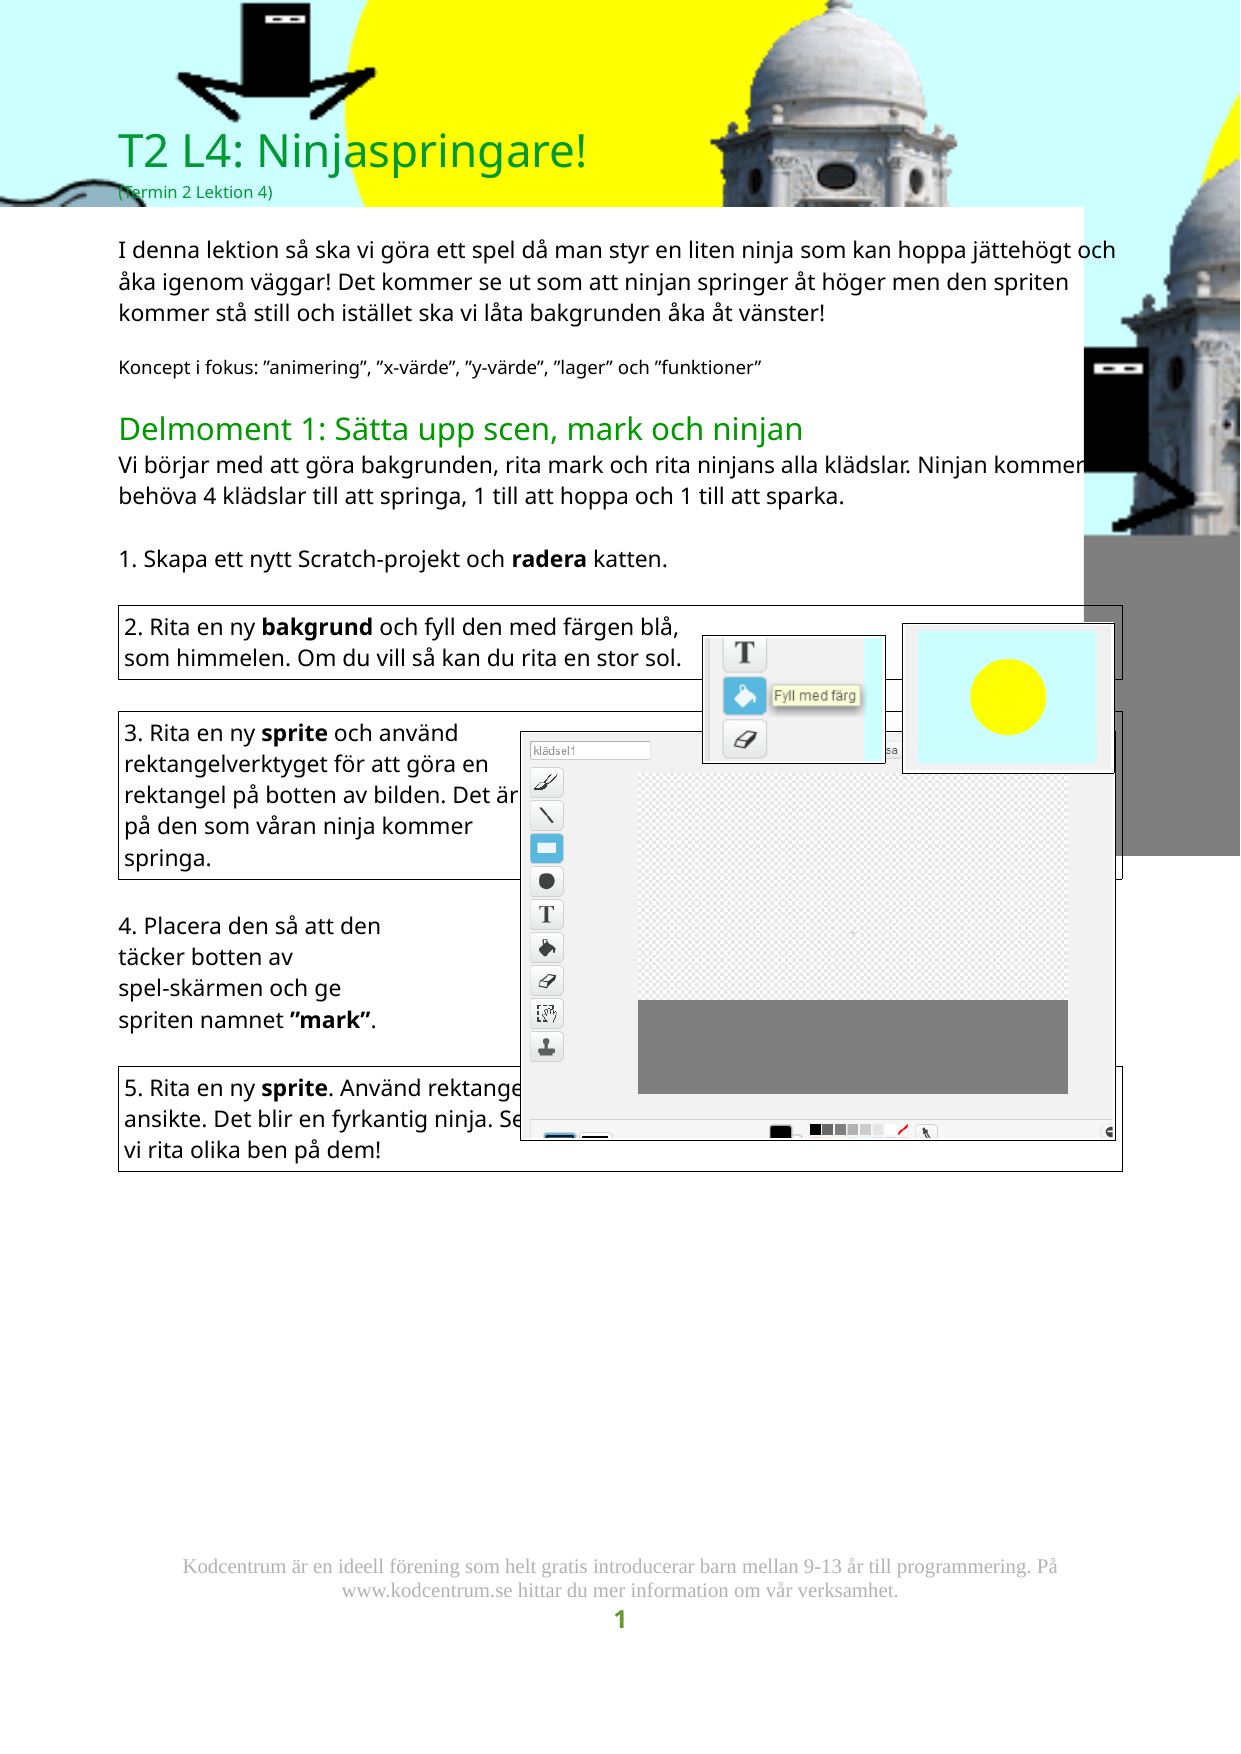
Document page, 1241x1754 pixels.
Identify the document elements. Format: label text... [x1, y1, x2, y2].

picture [0, 0, 1240, 856]
picture [522, 733, 1113, 1138]
table_header [703, 636, 885, 763]
picture [704, 638, 882, 761]
text täcker botten av [118, 941, 520, 972]
picture [1115, 712, 1122, 856]
table_header 3. Rita en ny sprite och använd rektangelverktyget för att göra en rektangel på botten av bilden. Det är på den som våran ninja kommer springa. [119, 712, 702, 878]
table_header 5. Rita en ny sprite. Använd rektangelverktyget för att göra en rektangel och ett litet ansikte. Det blir en fyrkantig ninja. Sen så kopierar du klädseln så att vi har 6 såna. Sen ska vi rita olika ben på dem! [119, 1067, 1122, 1171]
text I denna lektion så ska vi göra ett spel då man styr en liten ninja som kan hoppa jättehögt och åka igenom väggar! Det kommer se ut som att ninjan springer åt höger men den spriten kommer stå still och istället ska vi låta bakgrunden åka åt vänster! [118, 234, 1083, 328]
text 4. Placera den så att den [118, 910, 520, 941]
text spel-skärmen och ge [118, 972, 520, 1004]
text Vi börjar med att göra bakgrunden, rita mark och rita ninjans alla klädslar. Ninjan kommer behöva 4 klädslar till att springa, 1 till att hoppa och 1 till att sparka. [118, 449, 1083, 512]
picture [1083, 247, 1088, 257]
picture [904, 625, 1111, 770]
text Delmoment 1: Sätta upp scen, mark och ninjan [118, 406, 1083, 449]
table_header [903, 624, 1114, 773]
text 1. Skapa ett nytt Scratch-projekt och radera katten. [118, 543, 1083, 574]
text spriten namnet ”mark”. [118, 1004, 520, 1035]
table_header 2. Rita en ny bakgrund och fyll den med färgen blå, som himmelen. Om du vill så kan du rita en stor sol. [119, 606, 1083, 679]
picture [1083, 606, 1122, 679]
text Koncept i fokus: ”animering”, ”x-värde”, ”y-värde”, ”lager” och ”funktioner” [118, 354, 1083, 380]
